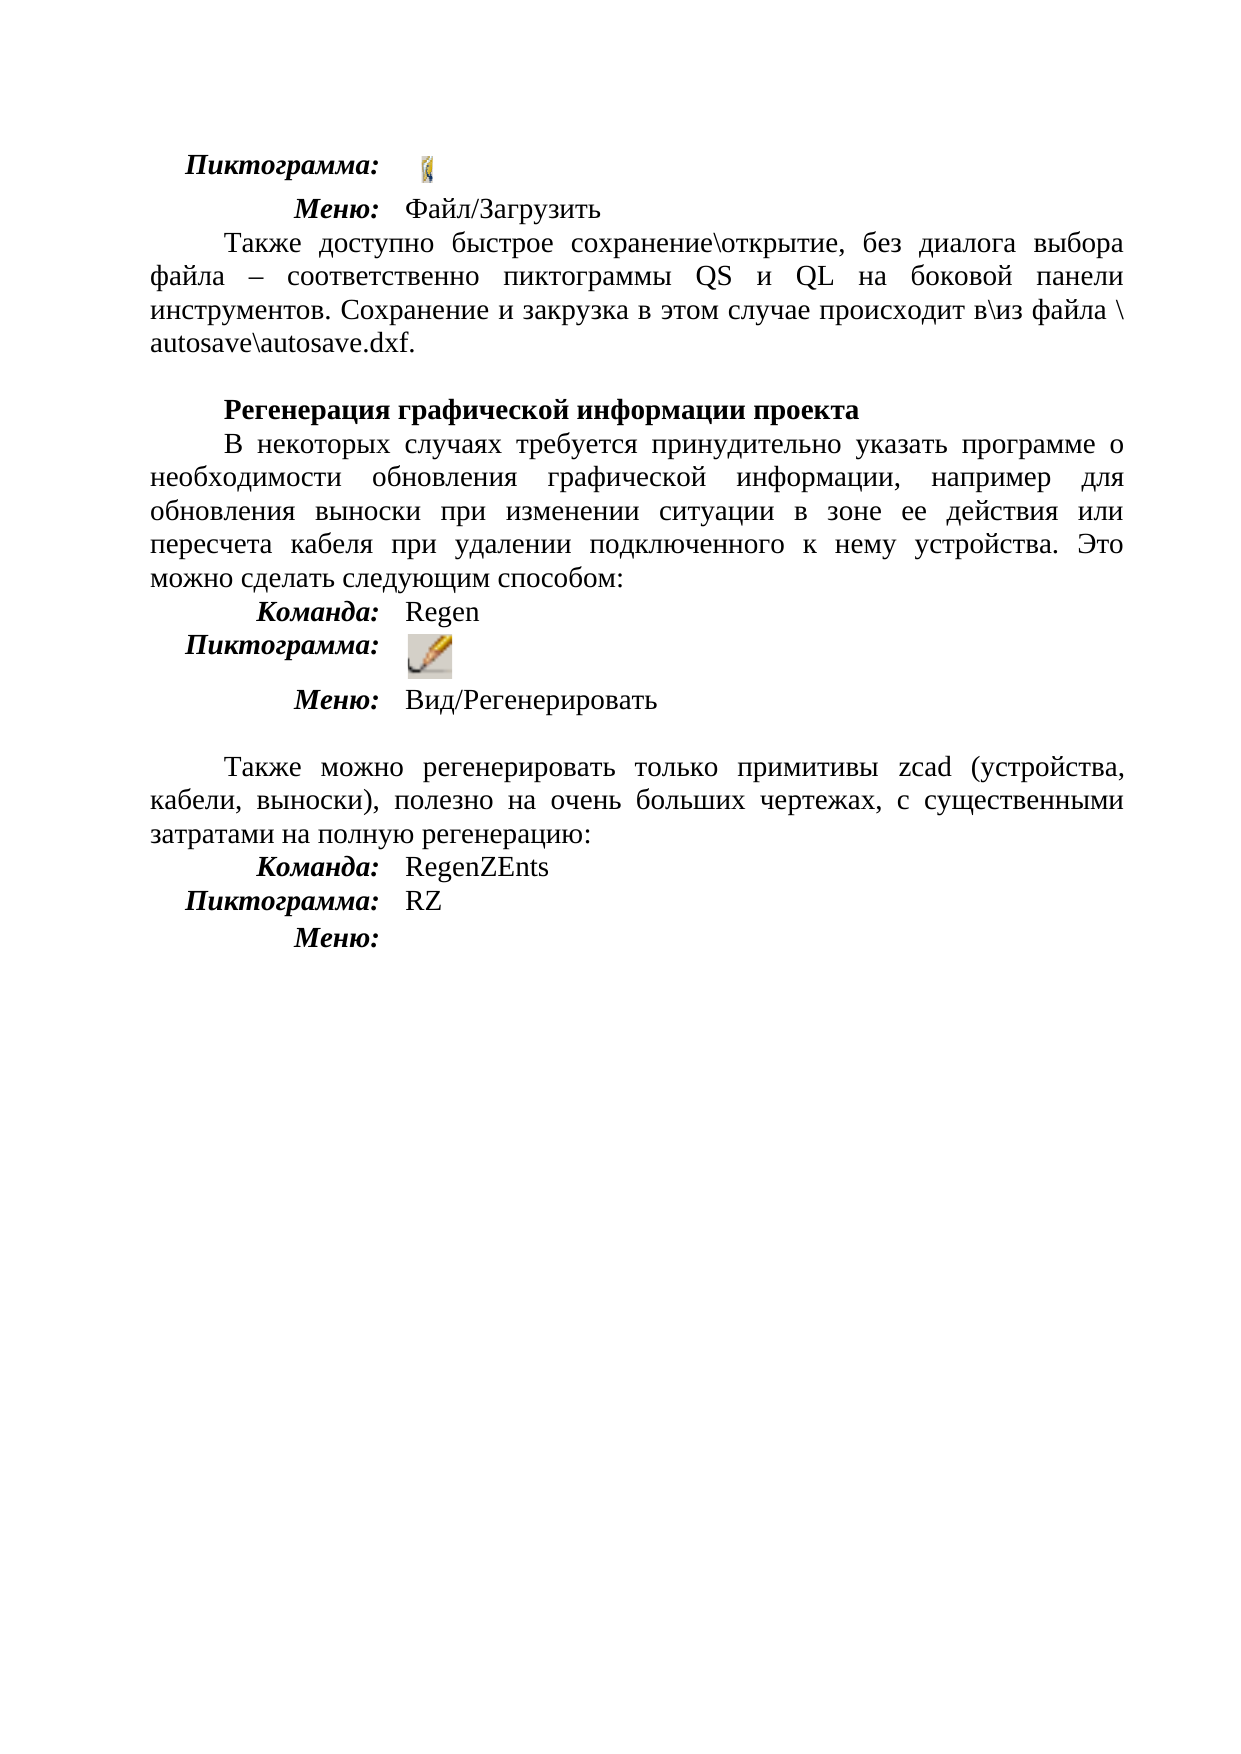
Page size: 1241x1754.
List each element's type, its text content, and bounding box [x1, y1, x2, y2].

table_cell Вид/Регенерировать [394, 682, 1039, 715]
picture [421, 156, 433, 183]
table_cell Меню: [139, 920, 394, 953]
table_header RegenZEnts [394, 850, 1039, 883]
table_cell Пиктограмма: [139, 627, 394, 682]
table_header Команда: [139, 594, 394, 627]
table_cell Меню: [139, 191, 394, 225]
text Регенерация графической информации проекта [150, 392, 1125, 426]
table_header Regen [394, 594, 1039, 627]
table_cell Меню: [139, 682, 394, 715]
table_cell [394, 920, 1039, 953]
table_cell Пиктограмма: [139, 883, 394, 920]
text Также доступно быстрое сохранение\открытие, без диалога выбора файла – соответственно пиктограммы QS и QL на боковой панели инструментов. Сохранение и закрузка в этом случае происходит в\из файла \autosave\autosave.dxf. [150, 225, 1125, 359]
table_cell RZ [394, 883, 1039, 920]
table_cell Файл/Загрузить [394, 191, 1039, 225]
picture [407, 634, 453, 679]
table_cell [394, 147, 1039, 191]
text В некоторых случаях требуется принудительно указать программе о необходимости обновления графической информации, например для обновления выноски при изменении ситуации в зоне ее действия или пересчета кабеля при удалении подключенного к нему устройства. Это можно сделать следующим способом: [150, 426, 1125, 594]
table_header Команда: [139, 850, 394, 883]
table_cell [394, 627, 1039, 682]
text Также можно регенерировать только примитивы zcad (устройства, кабели, выноски), полезно на очень больших чертежах, с существенными затратами на полную регенерацию: [150, 749, 1125, 849]
table_cell Пиктограмма: [139, 147, 394, 191]
